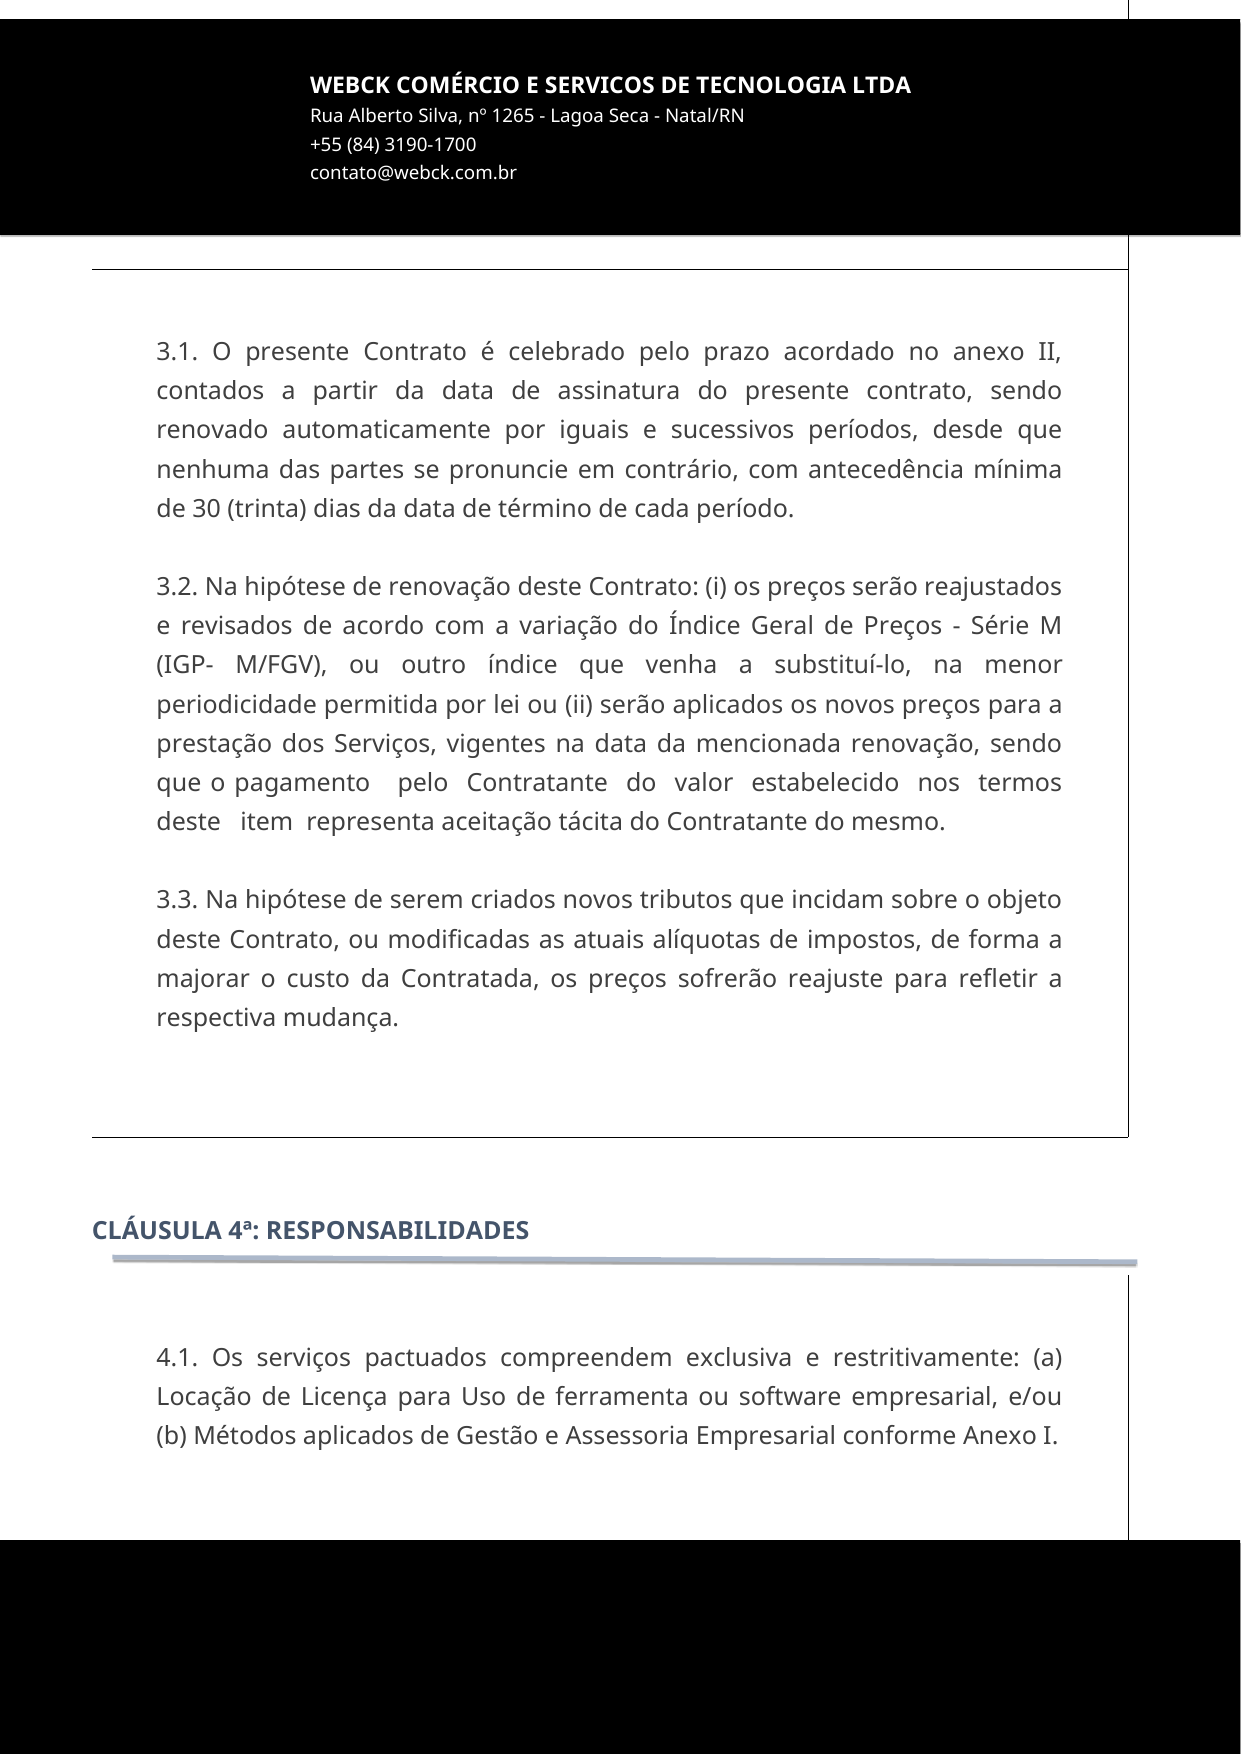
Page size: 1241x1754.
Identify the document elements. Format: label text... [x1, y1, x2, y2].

text CLÁUSULA 4ª: RESPONSABILIDADES [92, 1213, 1128, 1247]
text 4.1. Os serviços pactuados compreendem exclusiva e restritivamente: (a) Locação de Licença para Uso de ferramenta ou software empresarial, e/ou (b) Métodos aplicados de Gestão e Assessoria Empresarial conforme Anexo I. [92, 1275, 1128, 1452]
text 3.1. O presente Contrato é celebrado pelo prazo acordado no anexo II, contados a partir da data de assinatura do presente contrato, sendo renovado automaticamente por iguais e sucessivos períodos, desde que nenhuma das partes se pronuncie em contrário, com antecedência mínima de 30 (trinta) dias da data de término de cada período. [92, 269, 1128, 504]
text 3.3. Na hipótese de serem criados novos tributos que incidam sobre o objeto deste Contrato, ou modificadas as atuais alíquotas de impostos, de forma a majorar o custo da Contratada, os preços sofrerão reajuste para refletir a respectiva mudança. [92, 818, 1128, 1034]
text 3.2. Na hipótese de renovação deste Contrato: (i) os preços serão reajustados e revisados de acordo com a variação do Índice Geral de Preços - Série M (IGP- M/FGV), ou outro índice que venha a substituí-lo, na menor periodicidade permitida por lei ou (ii) serão aplicados os novos preços para a prestação dos Serviços, vigentes na data da mencionada renovação, sendo que o pagamento pelo Contratante do valor estabelecido nos termos deste item representa aceitação tácita do Contratante do mesmo. [92, 504, 1128, 818]
